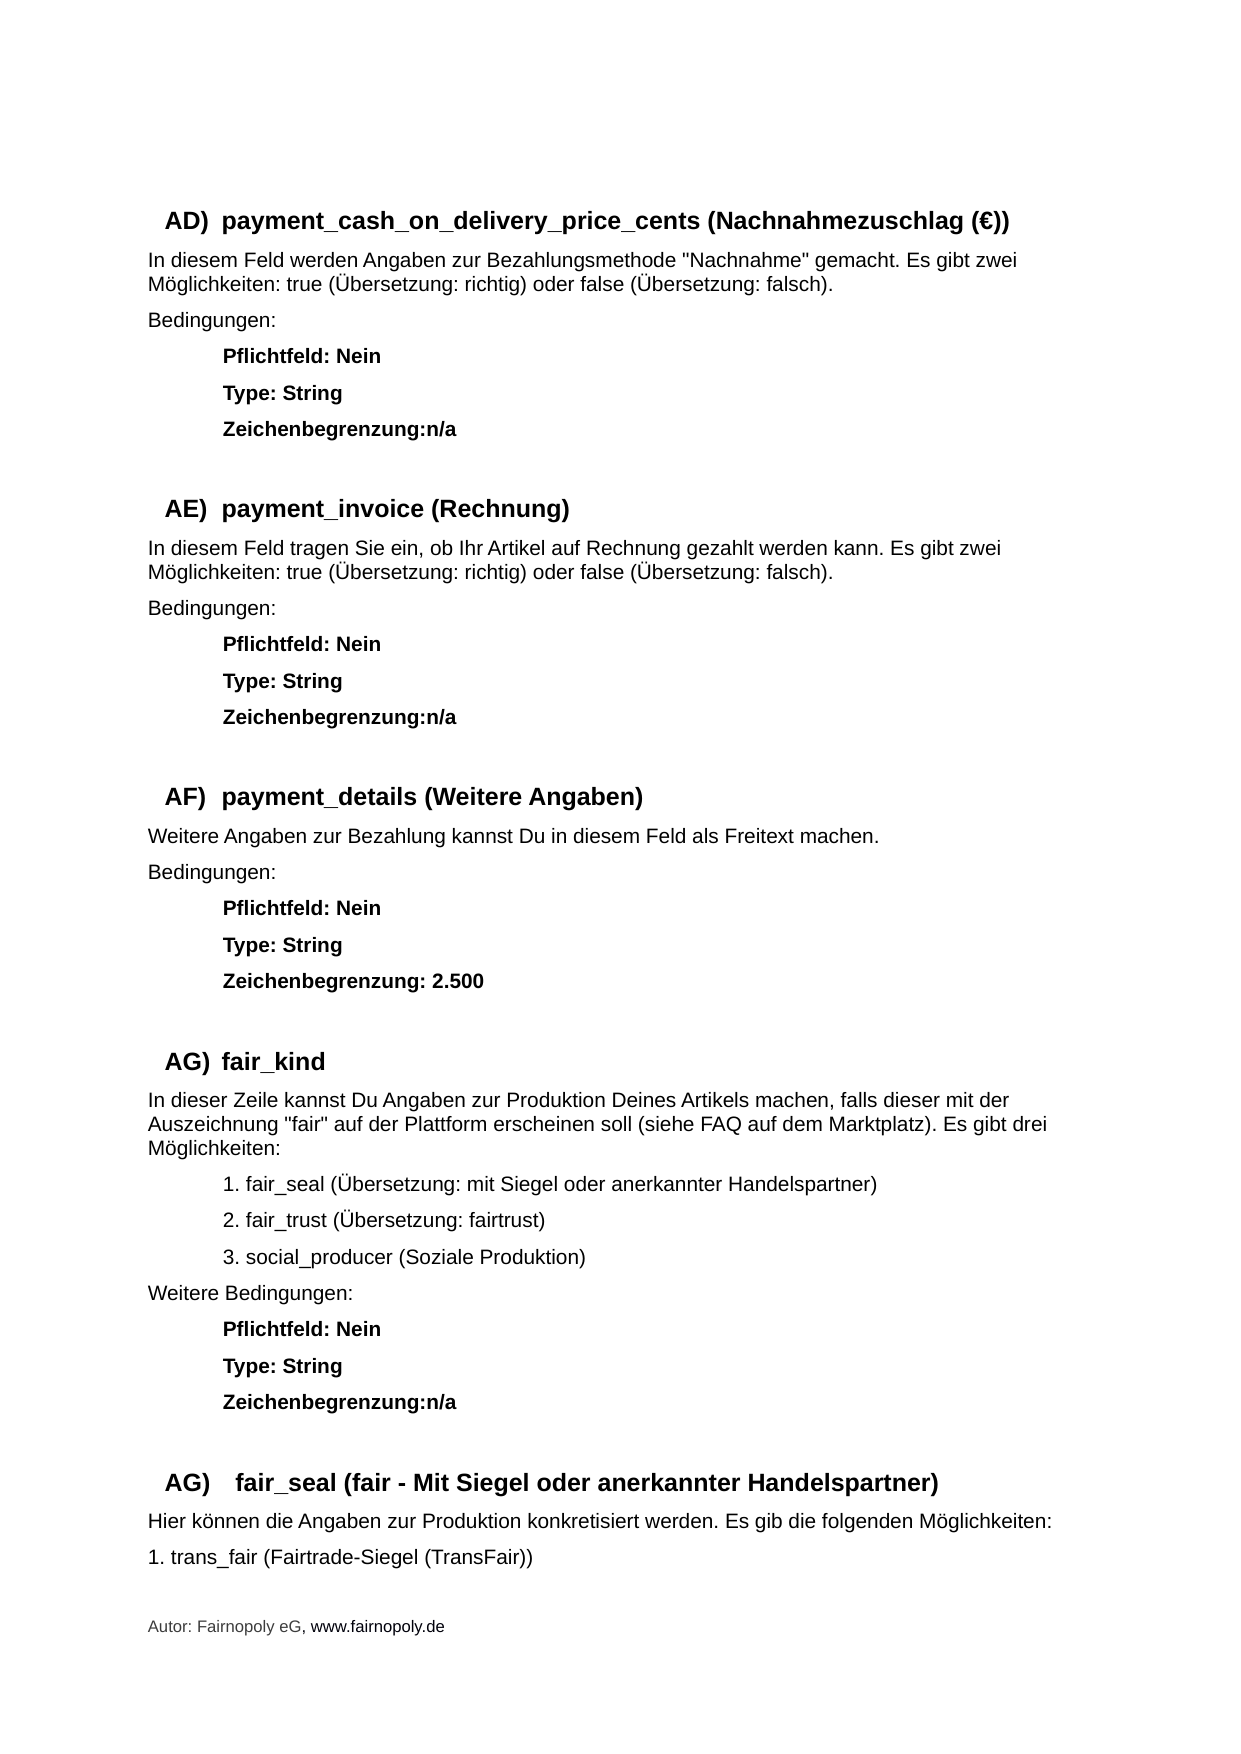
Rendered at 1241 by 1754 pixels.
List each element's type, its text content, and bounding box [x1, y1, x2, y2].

list Hier können die Angaben zur Produktion konkretisiert werden. Es gib die folgenden Möglichkeiten: [148, 1509, 1093, 1533]
list Zeichenbegrenzung:n/a [223, 705, 1093, 729]
list Zeichenbegrenzung: 2.500 [223, 969, 1093, 993]
list In diesem Feld tragen Sie ein, ob Ihr Artikel auf Rechnung gezahlt werden kann. Es gibt zwei Möglichkeiten: true (Übersetzung: richtig) oder false (Übersetzung: falsch). [148, 536, 1093, 583]
list Pflichtfeld: Nein [223, 344, 1093, 368]
list payment_details (Weitere Angaben) [164, 782, 1093, 811]
list fair_seal (fair - Mit Siegel oder anerkannter Handelspartner) [164, 1467, 1093, 1496]
list Type: String [223, 1354, 1093, 1378]
list payment_invoice (Rechnung) [164, 494, 1093, 523]
list Weitere Angaben zur Bezahlung kannst Du in diesem Feld als Freitext machen. [148, 823, 1093, 847]
list 1. trans_fair (Fairtrade-Siegel (TransFair)) [148, 1545, 1093, 1569]
list In dieser Zeile kannst Du Angaben zur Produktion Deines Artikels machen, falls dieser mit der Auszeichnung "fair" auf der Plattform erscheinen soll (siehe FAQ auf dem Marktplatz). Es gibt drei Möglichkeiten: [148, 1088, 1093, 1159]
list Type: String [223, 381, 1093, 404]
list payment_cash_on_delivery_price_cents (Nachnahmezuschlag (€)) [164, 206, 1093, 235]
list In diesem Feld werden Angaben zur Bezahlungsmethode "Nachnahme" gemacht. Es gibt zwei Möglichkeiten: true (Übersetzung: richtig) oder false (Übersetzung: falsch). [148, 247, 1093, 295]
list Pflichtfeld: Nein [223, 632, 1093, 656]
list Pflichtfeld: Nein [223, 896, 1093, 920]
list Bedingungen: [148, 596, 1093, 620]
list Bedingungen: [148, 308, 1093, 332]
list Zeichenbegrenzung:n/a [223, 1390, 1093, 1414]
list Type: String [223, 933, 1093, 957]
list Bedingungen: [148, 860, 1093, 884]
list Zeichenbegrenzung:n/a [223, 417, 1093, 441]
list Type: String [223, 668, 1093, 692]
list fair_kind [164, 1046, 1093, 1075]
list Weitere Bedingungen: [148, 1281, 1093, 1305]
list 1. fair_seal (Übersetzung: mit Siegel oder anerkannter Handelspartner) [223, 1172, 1093, 1196]
list 3. social_producer (Soziale Produktion) [223, 1244, 1093, 1268]
list Pflichtfeld: Nein [223, 1317, 1093, 1341]
list 2. fair_trust (Übersetzung: fairtrust) [223, 1208, 1093, 1232]
